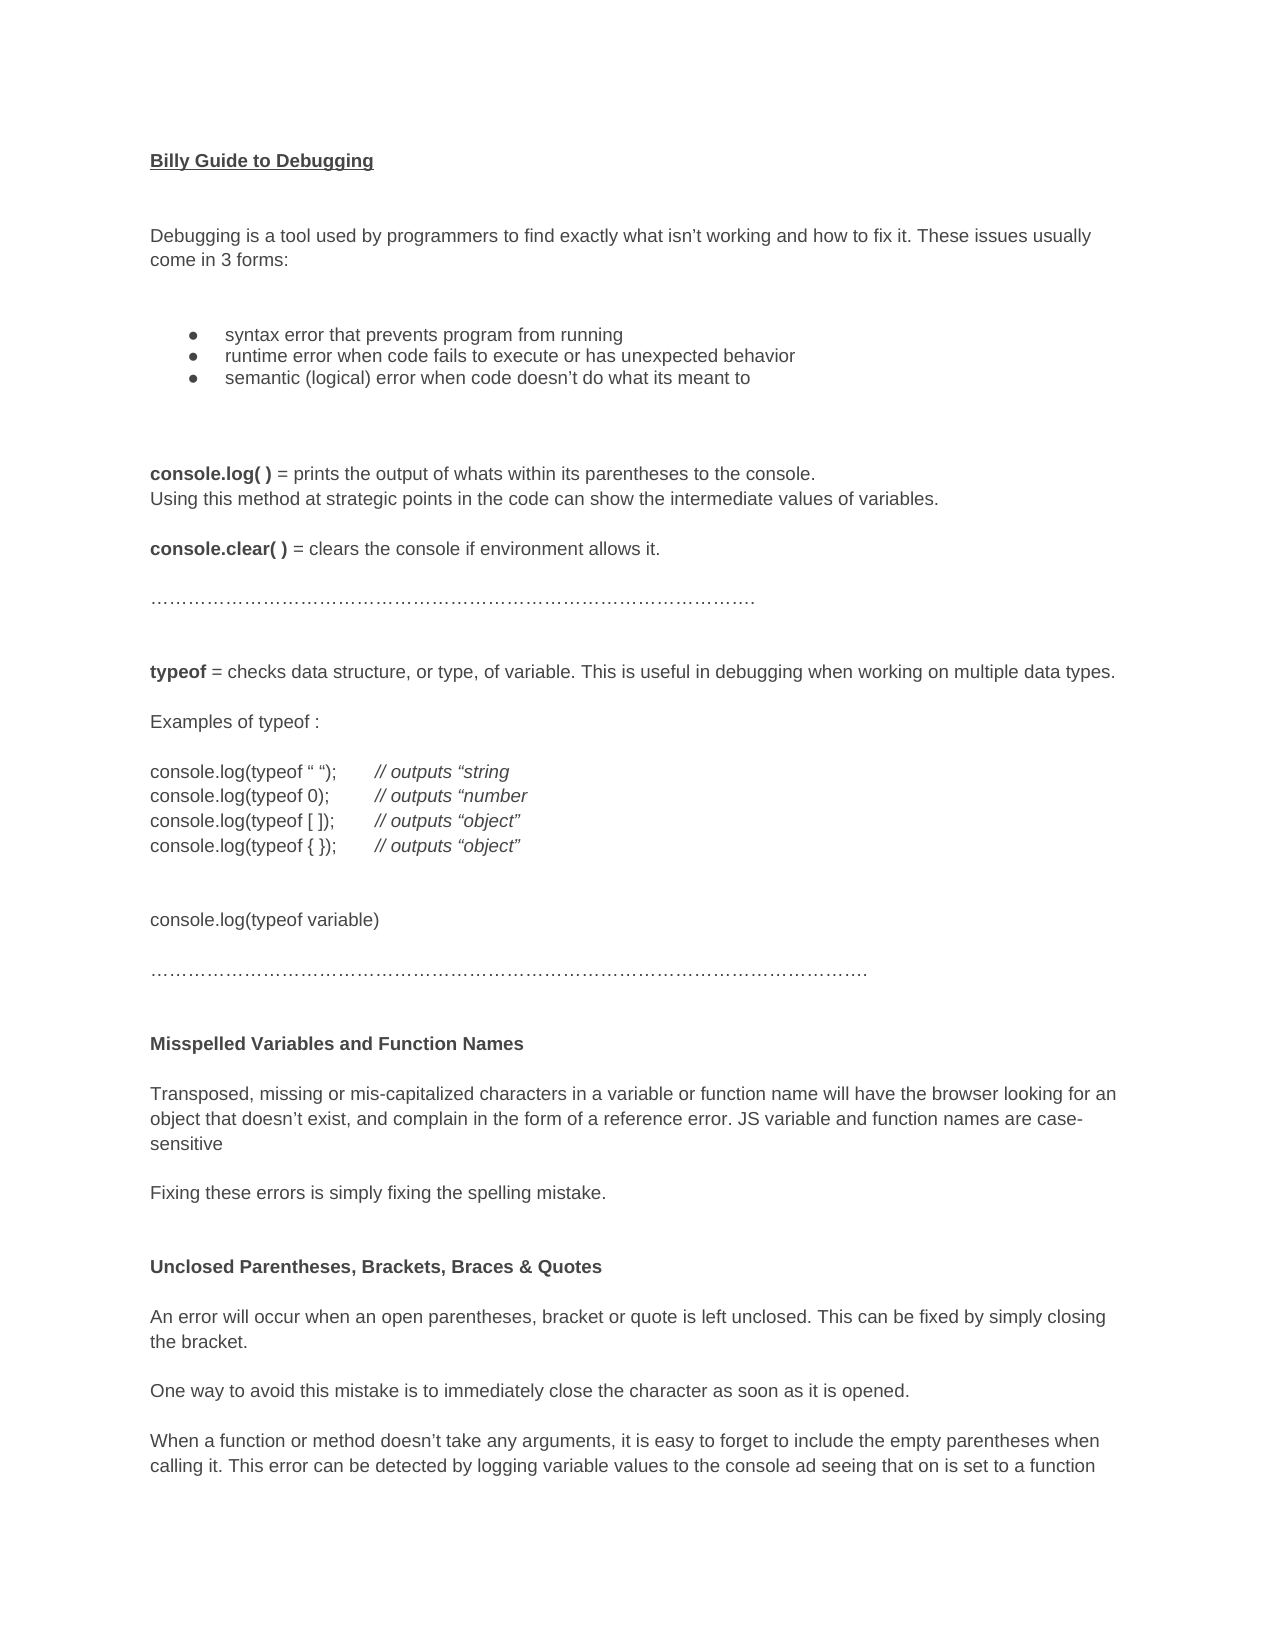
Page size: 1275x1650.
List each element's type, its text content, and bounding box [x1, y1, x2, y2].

list runtime error when code fails to execute or has unexpected behavior [187, 345, 1125, 367]
text console.log(typeof [ ]); // outputs “object” [150, 810, 1125, 832]
text console.log(typeof “ “); // outputs “string [150, 761, 1125, 782]
text ……………………………………………………………………………………………………. [150, 959, 1125, 980]
text Using this method at strategic points in the code can show the intermediate values of variables. [150, 488, 1125, 509]
text Unclosed Parentheses, Brackets, Braces & Quotes [150, 1256, 1125, 1278]
text Fixing these errors is simply fixing the spelling mistake. [150, 1182, 1125, 1203]
text console.log(typeof 0); // outputs “number [150, 785, 1125, 807]
text console.log(typeof variable) [150, 909, 1125, 931]
text Transposed, missing or mis-capitalized characters in a variable or function name will have the browser looking for an object that doesn’t exist, and complain in the form of a reference error. JS variable and function names are case-sensitive [150, 1083, 1125, 1154]
list semantic (logical) error when code doesn’t do what its meant to [187, 367, 1125, 388]
text typeof = checks data structure, or type, of variable. This is useful in debugging when working on multiple data types. [150, 661, 1125, 683]
text console.log(typeof { }); // outputs “object” [150, 835, 1125, 856]
text console.clear( ) = clears the console if environment allows it. [150, 537, 1125, 559]
text Debugging is a tool used by programmers to find exactly what isn’t working and how to fix it. These issues usually come in 3 forms: [150, 224, 1125, 271]
text An error will occur when an open parentheses, bracket or quote is left unclosed. This can be fixed by simply closing the bracket. [150, 1306, 1125, 1352]
text One way to avoid this mistake is to immediately close the character as soon as it is opened. [150, 1380, 1125, 1402]
text Examples of typeof : [150, 711, 1125, 732]
text console.log( ) = prints the output of whats within its parentheses to the console. [150, 463, 1125, 484]
text Billy Guide to Debugging [150, 150, 1125, 172]
list syntax error that prevents program from running [187, 324, 1125, 345]
text ……………………………………………………………………………………. [150, 587, 1125, 608]
text Misspelled Variables and Function Names [150, 1033, 1125, 1055]
text When a function or method doesn’t take any arguments, it is easy to forget to include the empty parentheses when calling it. This error can be detected by logging variable values to the console ad seeing that on is set to a function [150, 1430, 1125, 1476]
